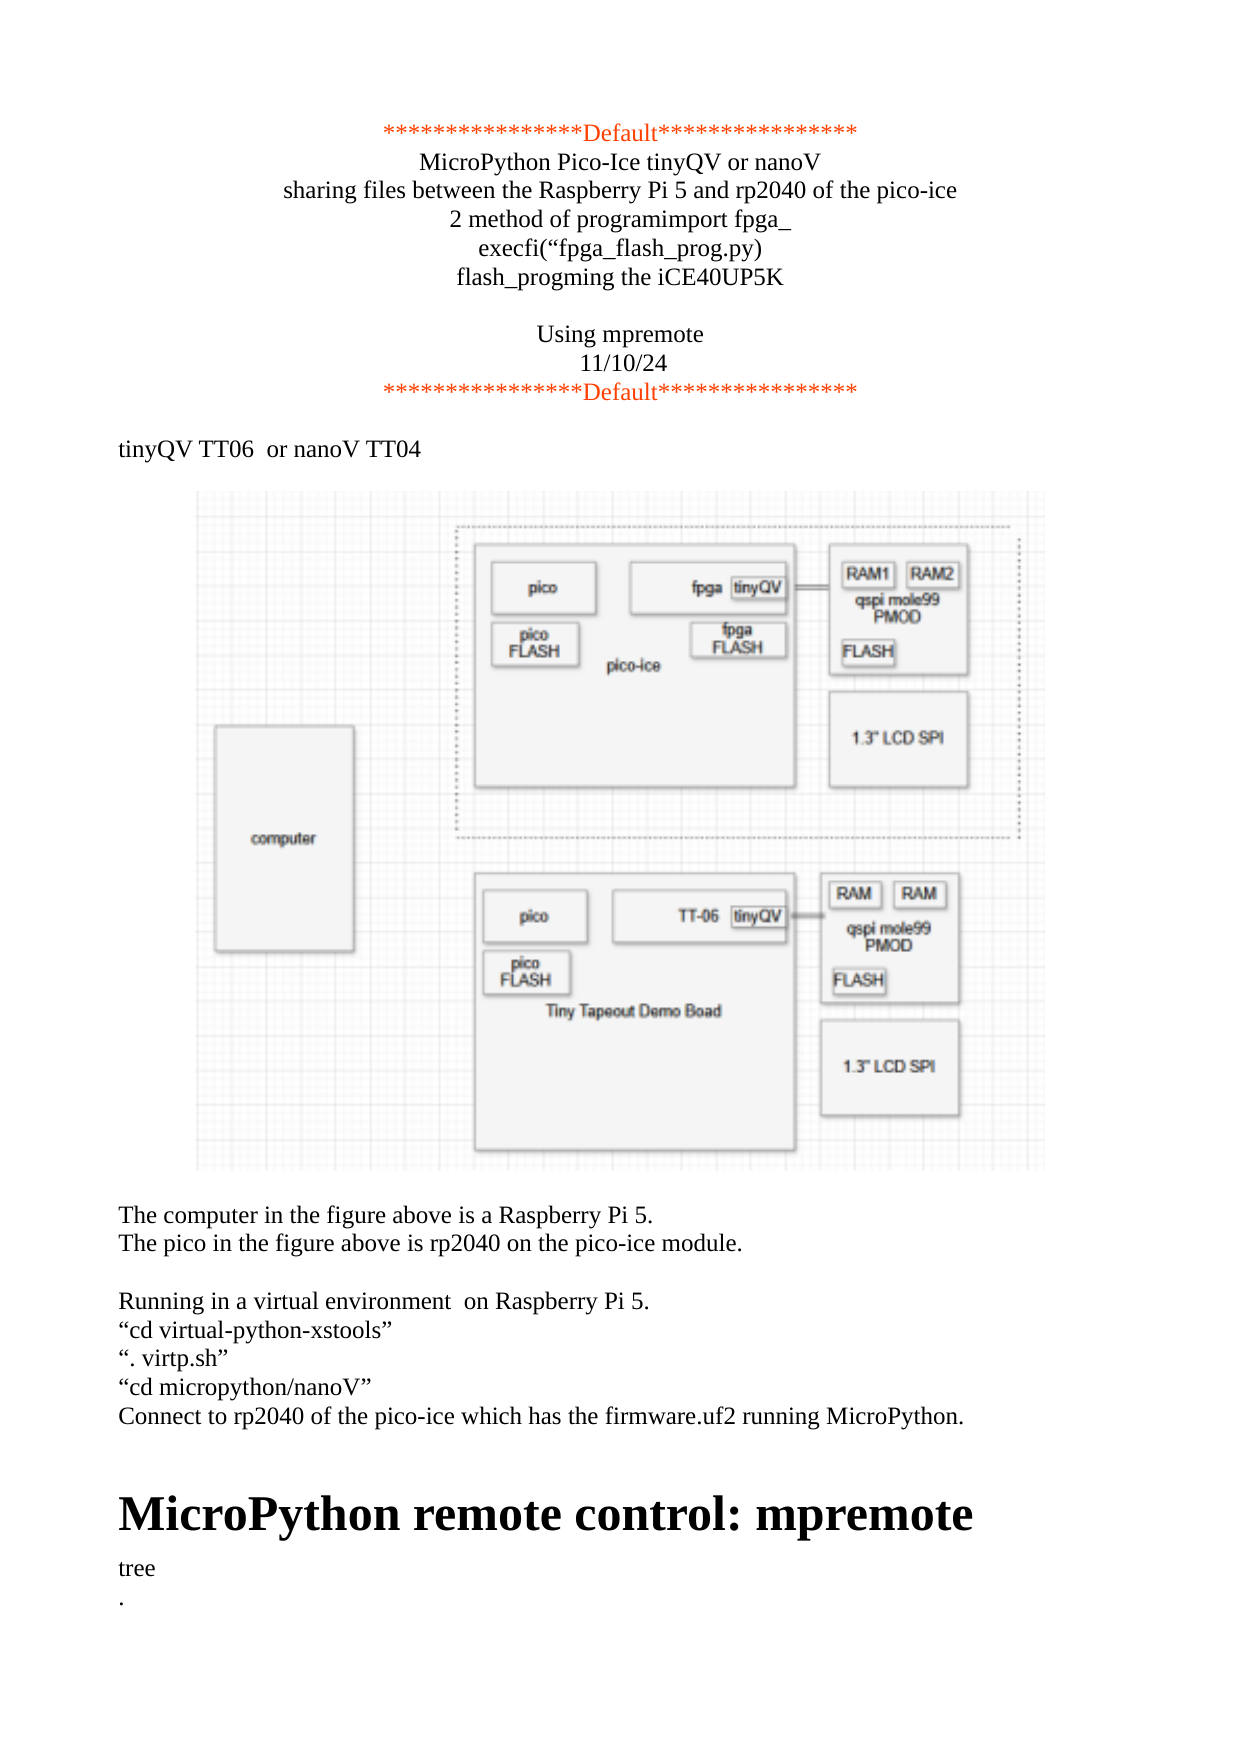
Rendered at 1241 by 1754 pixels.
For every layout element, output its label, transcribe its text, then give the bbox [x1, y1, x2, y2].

subtitle MicroPython remote control: mpremote [118, 1483, 1122, 1541]
text Using mpremote [118, 319, 1122, 348]
text 11/10/24 [118, 348, 1122, 377]
text sharing files between the Raspberry Pi 5 and rp2040 of the pico-ice [118, 176, 1122, 204]
text The computer in the figure above is a Raspberry Pi 5. [118, 1200, 1122, 1228]
text tree [118, 1553, 1122, 1582]
text ****************Default**************** [118, 118, 1122, 147]
text “cd virtual-python-xstools” [118, 1315, 1122, 1343]
text execfi(“fpga_flash_prog.py) [118, 233, 1122, 262]
text The pico in the figure above is rp2040 on the pico-ice module. [118, 1228, 1122, 1257]
text Running in a virtual environment on Raspberry Pi 5. [118, 1286, 1122, 1315]
text “. virtp.sh” [118, 1343, 1122, 1372]
text tinyQV TT06 or nanoV TT04 [118, 434, 1122, 463]
text 2 method of programimport fpga_ [118, 204, 1122, 233]
picture [195, 491, 1045, 1171]
text flash_progming the iCE40UP5K [118, 262, 1122, 291]
text Connect to rp2040 of the pico-ice which has the firmware.uf2 running MicroPython. [118, 1401, 1122, 1430]
text . [118, 1582, 1122, 1611]
text ****************Default**************** [118, 377, 1122, 406]
text MicroPython Pico-Ice tinyQV or nanoV [118, 147, 1122, 176]
text “cd micropython/nanoV” [118, 1372, 1122, 1401]
